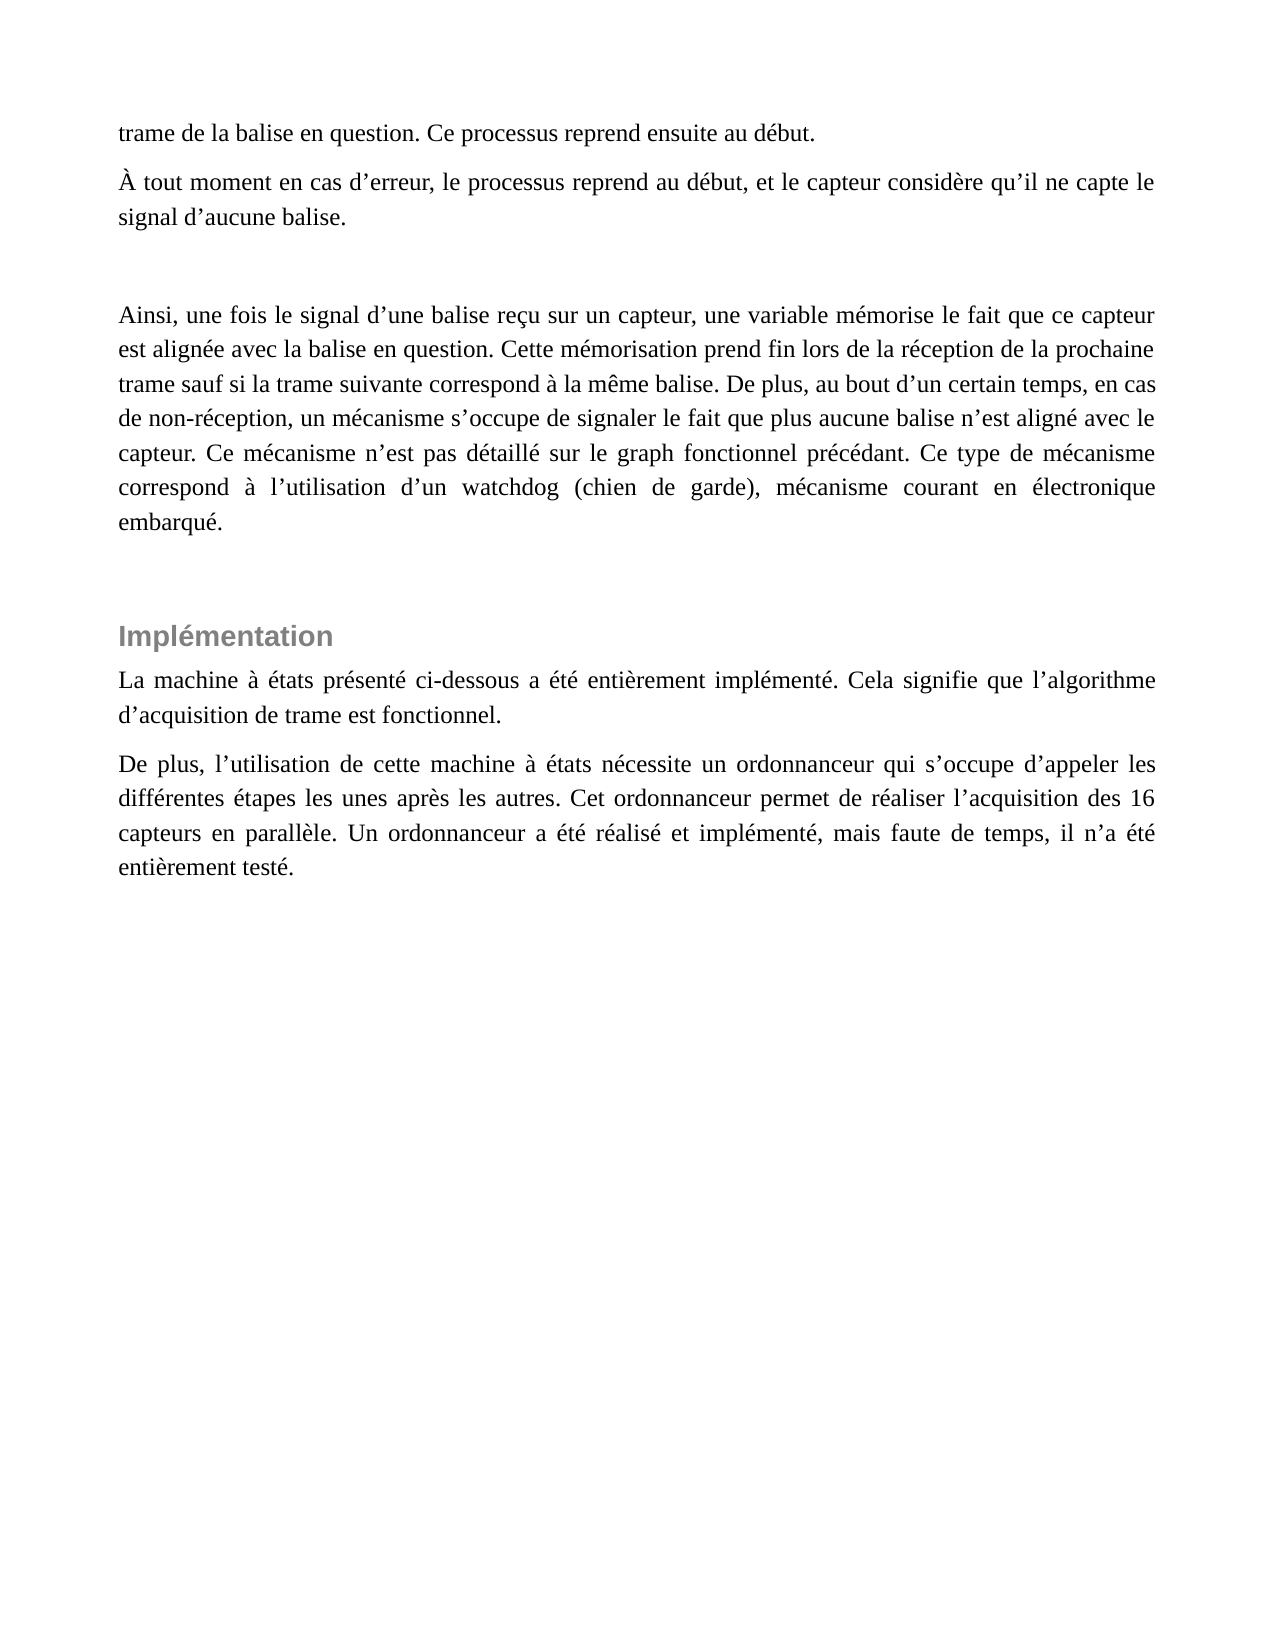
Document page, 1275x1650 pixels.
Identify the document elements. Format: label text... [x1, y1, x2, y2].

text De plus, l’utilisation de cette machine à états nécessite un ordonnanceur qui s’occupe d’appeler les différentes étapes les unes après les autres. Cet ordonnanceur permet de réaliser l’acquisition des 16 capteurs en parallèle. Un ordonnanceur a été réalisé et implémenté, mais faute de temps, il n’a été entièrement testé. [118, 749, 1157, 881]
text trame de la balise en question. Ce processus reprend ensuite au début. [118, 118, 1157, 147]
subtitle Implémentation [118, 619, 1157, 653]
text La machine à états présenté ci-dessous a été entièrement implémenté. Cela signifie que l’algorithme d’acquisition de trame est fonctionnel. [118, 665, 1157, 729]
text À tout moment en cas d’erreur, le processus reprend au début, et le capteur considère qu’il ne capte le signal d’aucune balise. [118, 167, 1157, 230]
text Ainsi, une fois le signal d’une balise reçu sur un capteur, une variable mémorise le fait que ce capteur est alignée avec la balise en question. Cette mémorisation prend fin lors de la réception de la prochaine trame sauf si la trame suivante correspond à la même balise. De plus, au bout d’un certain temps, en cas de non-réception, un mécanisme s’occupe de signaler le fait que plus aucune balise n’est aligné avec le capteur. Ce mécanisme n’est pas détaillé sur le graph fonctionnel précédant. Ce type de mécanisme correspond à l’utilisation d’un watchdog (chien de garde), mécanisme courant en électronique embarqué. [118, 300, 1157, 535]
